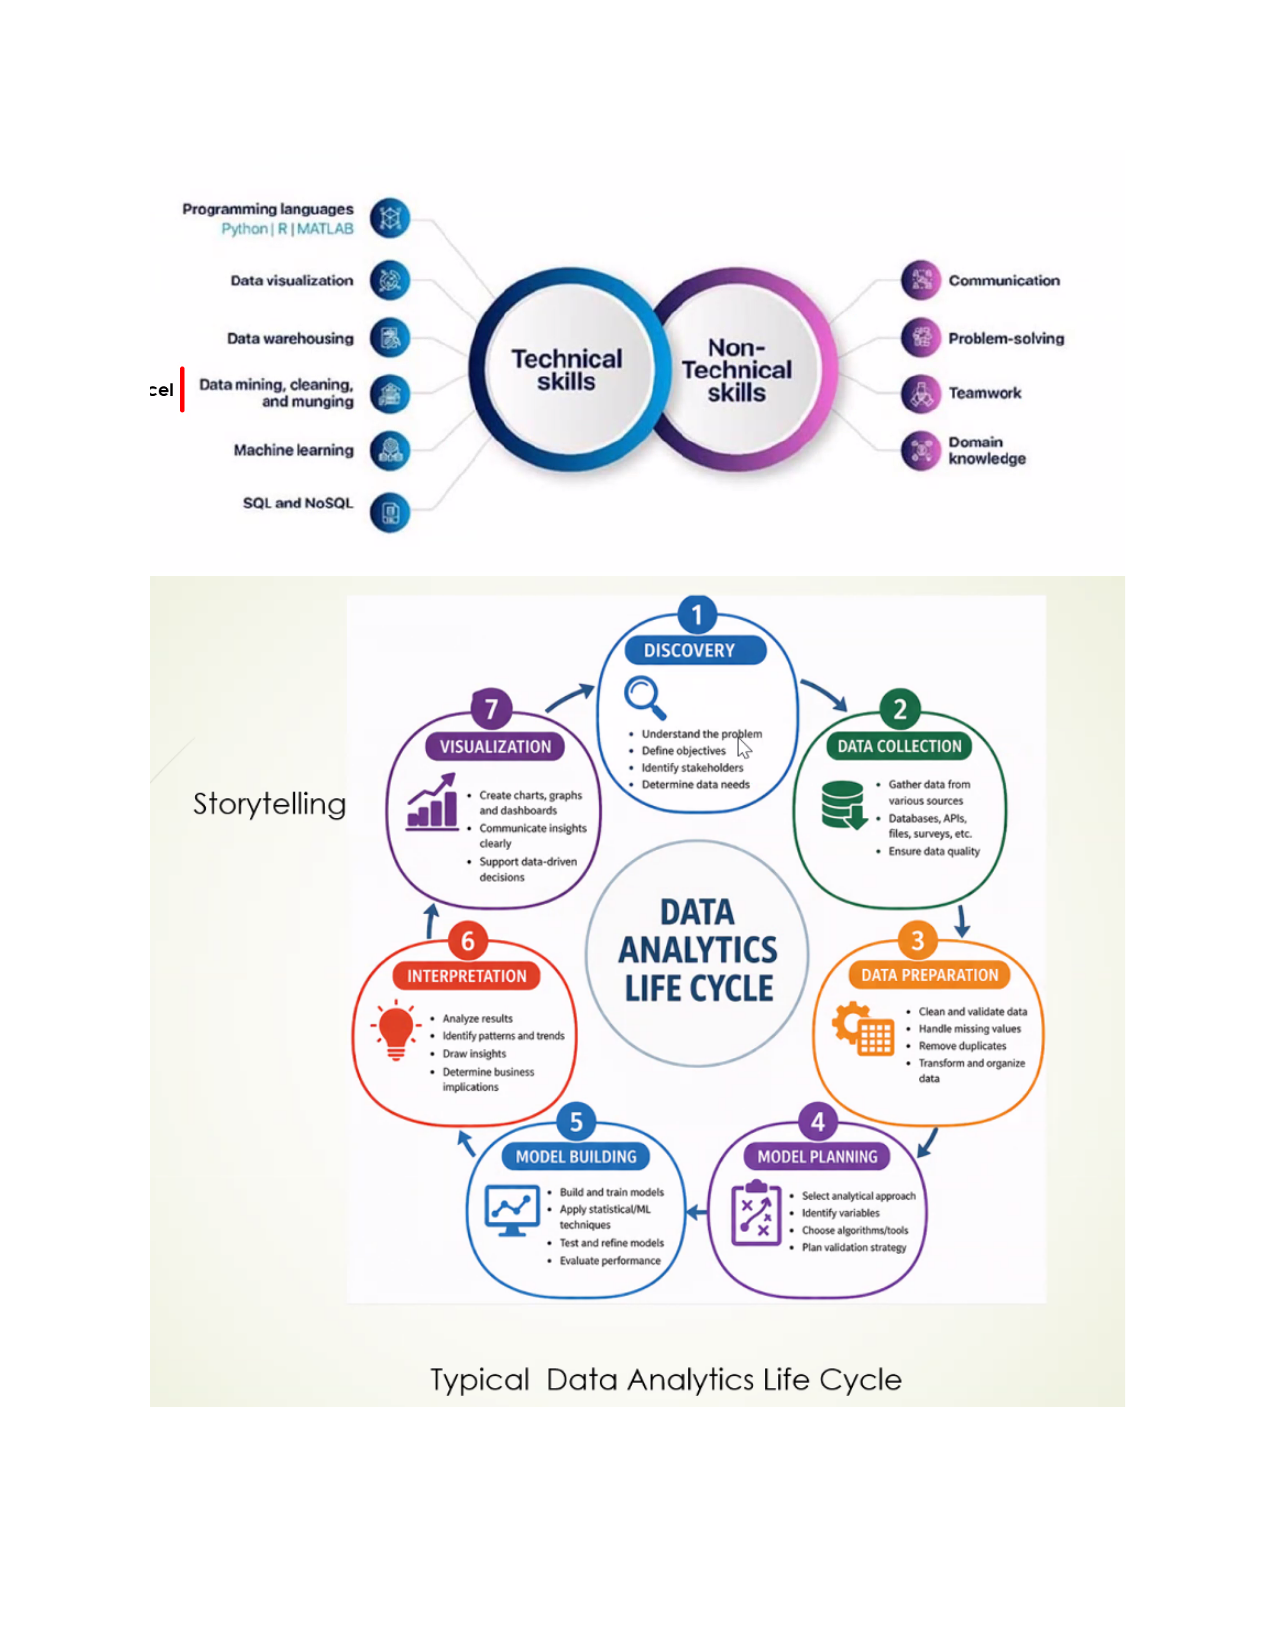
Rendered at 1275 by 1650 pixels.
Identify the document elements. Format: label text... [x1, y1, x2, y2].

text As the months go by, the sales multiply. BAR [150, 572, 1125, 576]
